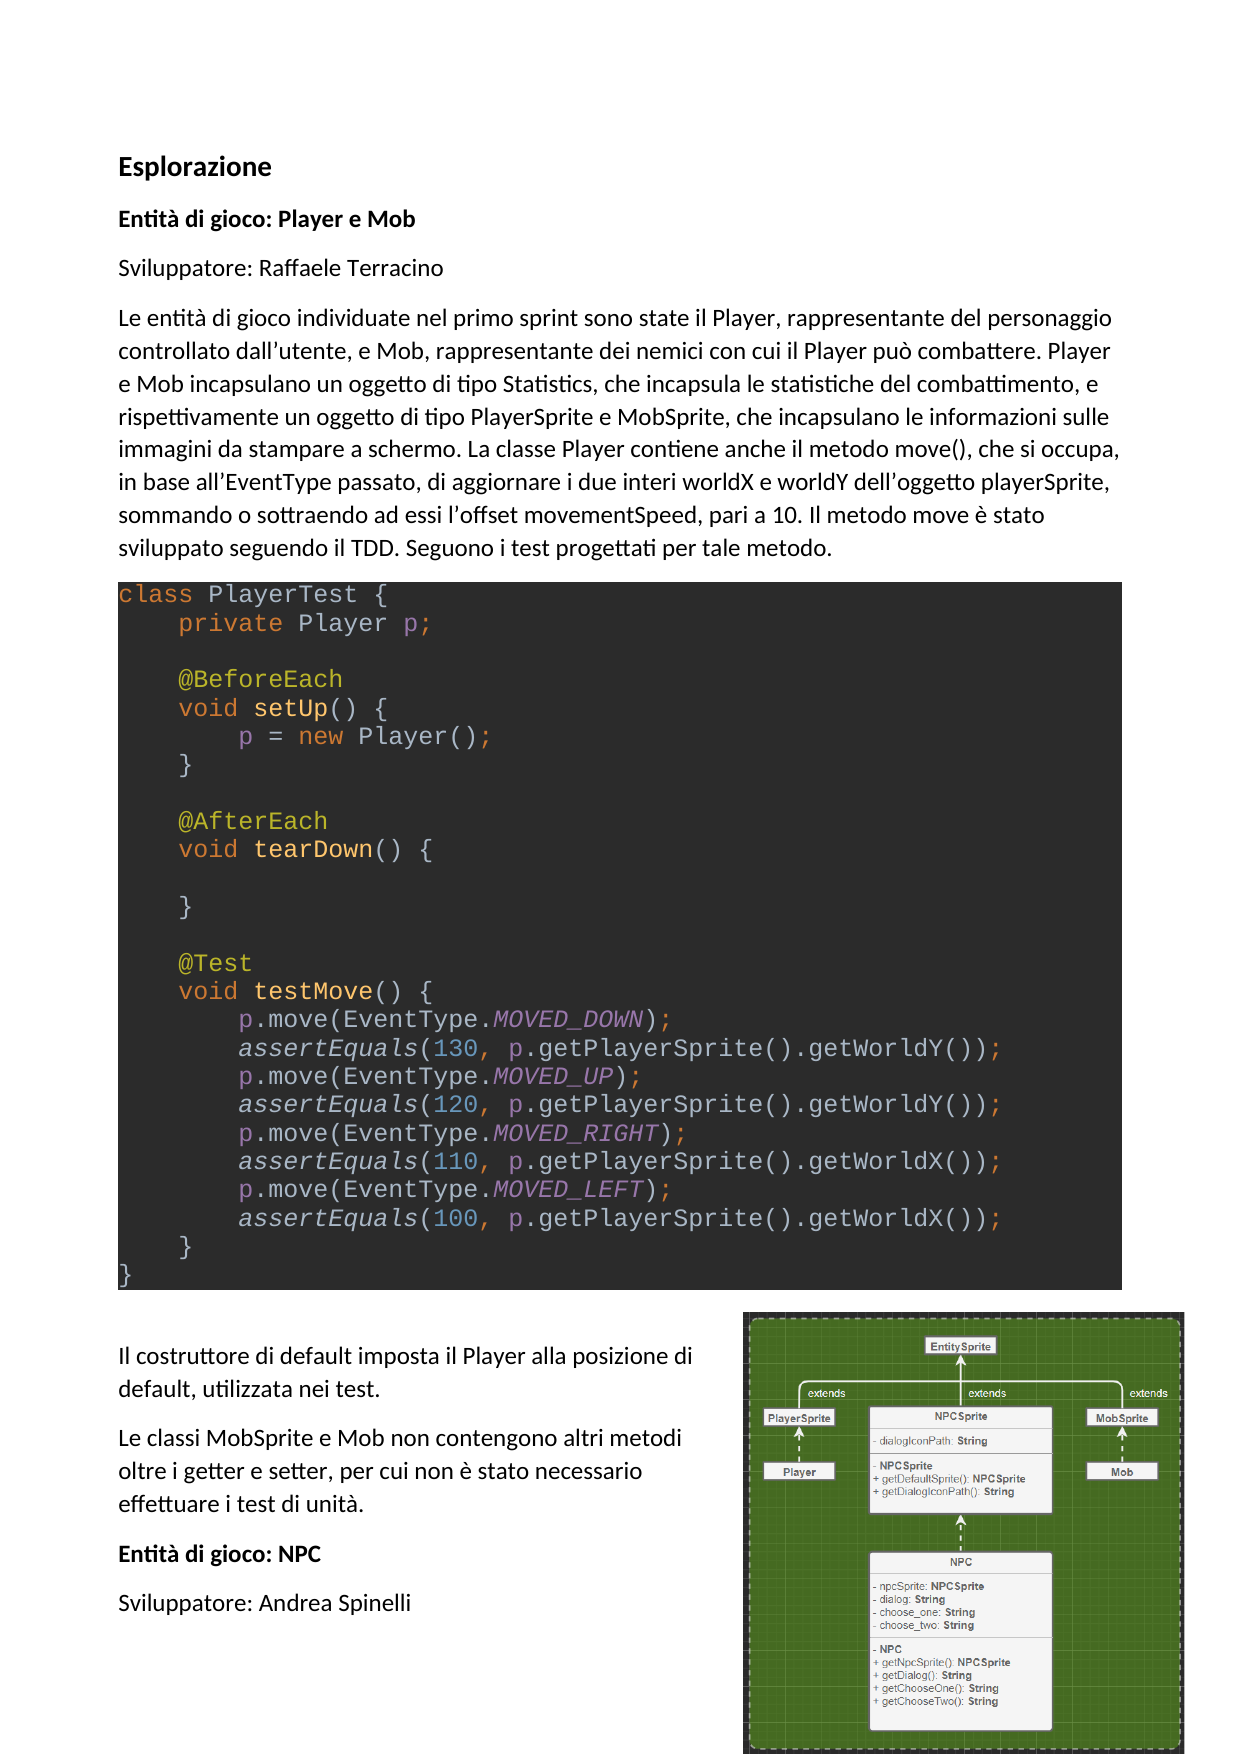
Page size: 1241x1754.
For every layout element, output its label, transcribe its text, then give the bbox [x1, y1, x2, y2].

text Entità di gioco: Player e Mob [118, 203, 1122, 233]
text Sviluppatore: Andrea Spinelli [118, 1587, 743, 1618]
text Le entità di gioco individuate nel primo sprint sono state il Player, rappresentante del personaggio controllato dall’utente, e Mob, rappresentante dei nemici con cui il Player può combattere. Player e Mob incapsulano un oggetto di tipo Statistics, che incapsula le statistiche del combattimento, e rispettivamente un oggetto di tipo PlayerSprite e MobSprite, che incapsulano le informazioni sulle immagini da stampare a schermo. La classe Player contiene anche il metodo move(), che si occupa, in base all’EventType passato, di aggiornare i due interi worldX e worldY dell’oggetto playerSprite, sommando o sottraendo ad essi l’offset movementSpeed, pari a 10. Il metodo move è stato sviluppato seguendo il TDD. Seguono i test progettati per tale metodo. [118, 302, 1122, 563]
text Sviluppatore: Raffaele Terracino [118, 252, 1122, 283]
text class PlayerTest { private Player p; @BeforeEach void setUp() { p = new Player(); } @AfterEach void tearDown() { } @Test void testMove() { p.move(EventType.MOVED_DOWN); assertEquals(130, p.getPlayerSprite().getWorldY()); p.move(EventType.MOVED_UP); assertEquals(120, p.getPlayerSprite().getWorldY()); p.move(EventType.MOVED_RIGHT); assertEquals(110, p.getPlayerSprite().getWorldX()); p.move(EventType.MOVED_LEFT); assertEquals(100, p.getPlayerSprite().getWorldX()); } } [118, 582, 1122, 1290]
text Le classi MobSprite e Mob non contengono altri metodi oltre i getter e setter, per cui non è stato necessario effettuare i test di unità. [118, 1422, 743, 1519]
text Entità di gioco: NPC [118, 1538, 743, 1568]
text Il costruttore di default imposta il Player alla posizione di default, utilizzata nei test. [118, 1340, 743, 1403]
text Esplorazione [118, 148, 1122, 183]
picture [743, 1312, 1185, 1754]
